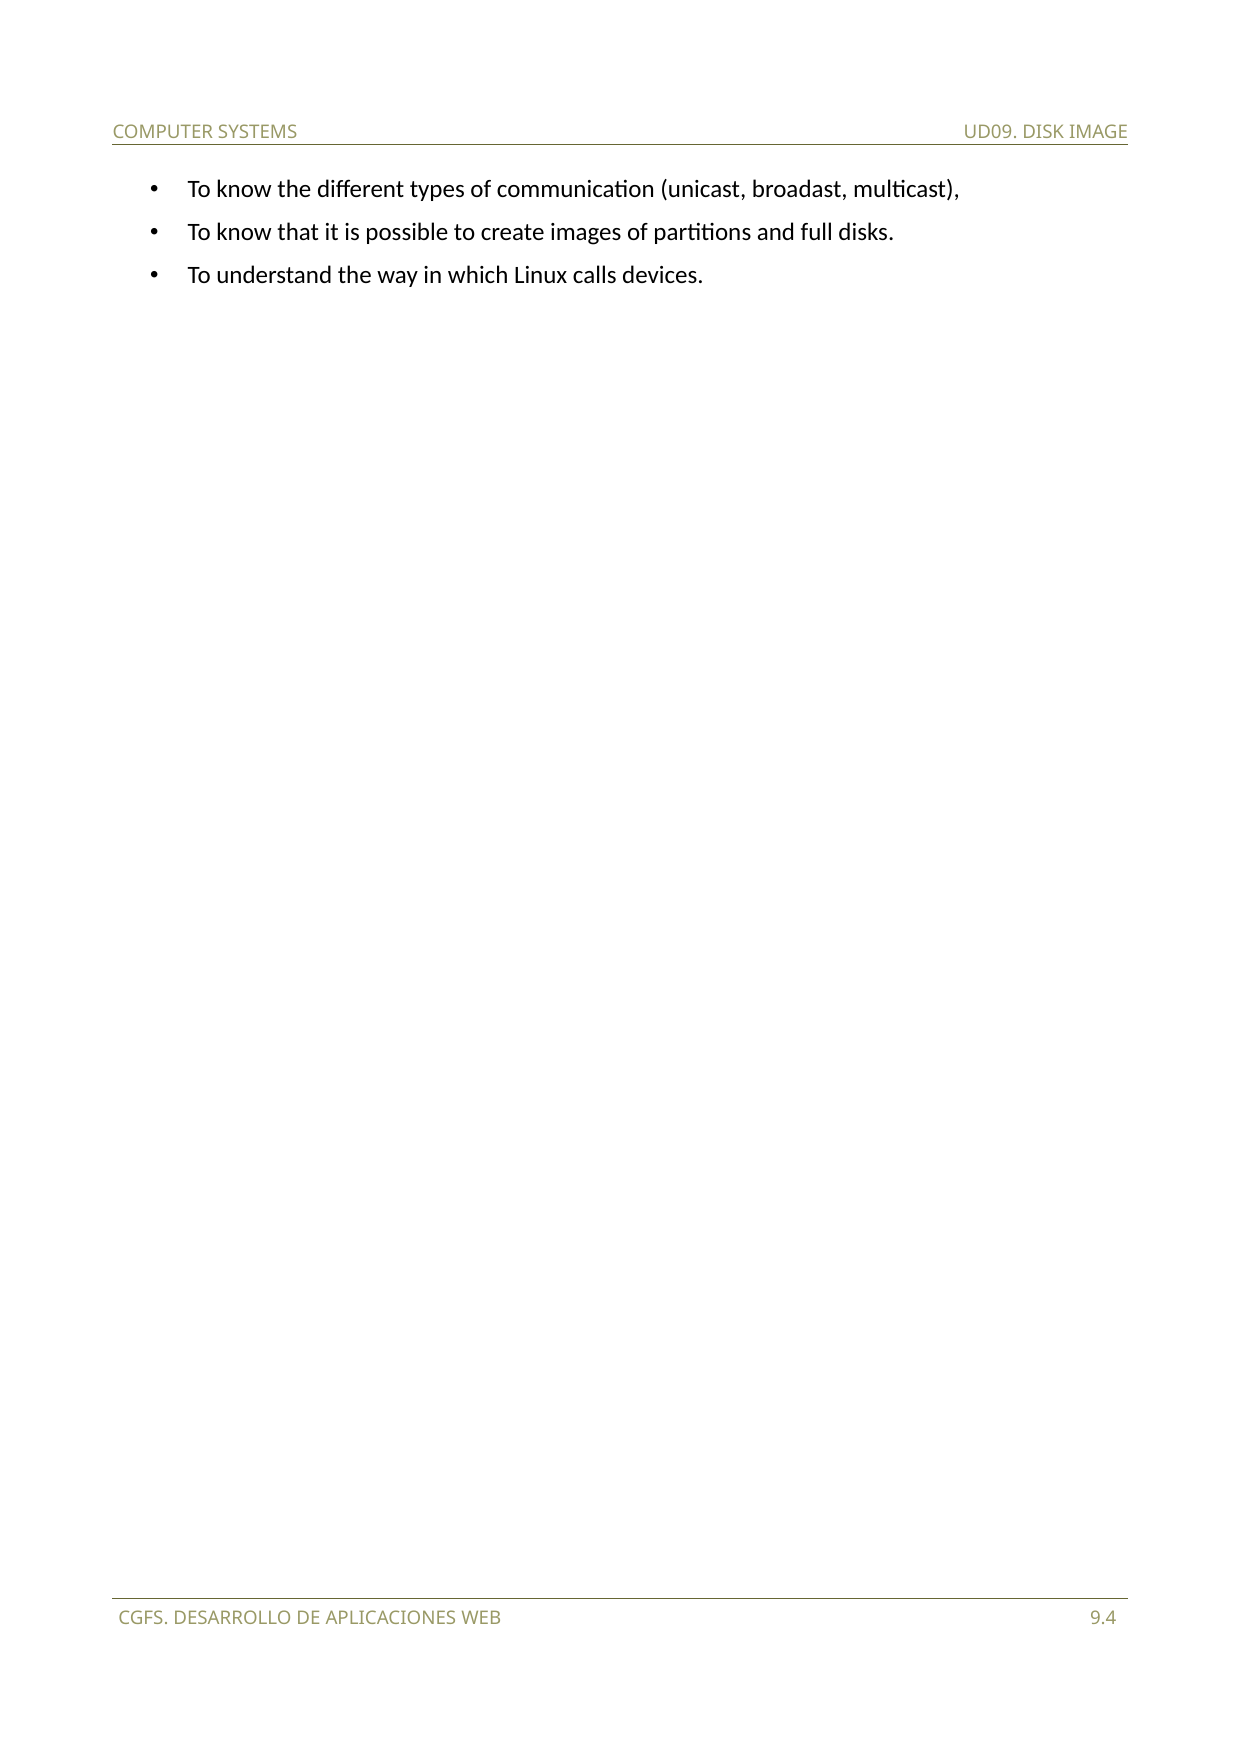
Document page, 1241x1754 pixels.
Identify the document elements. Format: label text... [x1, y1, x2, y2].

list To know that it is possible to create images of partitions and full disks. [150, 216, 1128, 247]
list To know the different types of communication (unicast, broadast, multicast), [150, 173, 1128, 204]
list To understand the way in which Linux calls devices. [150, 259, 1128, 289]
